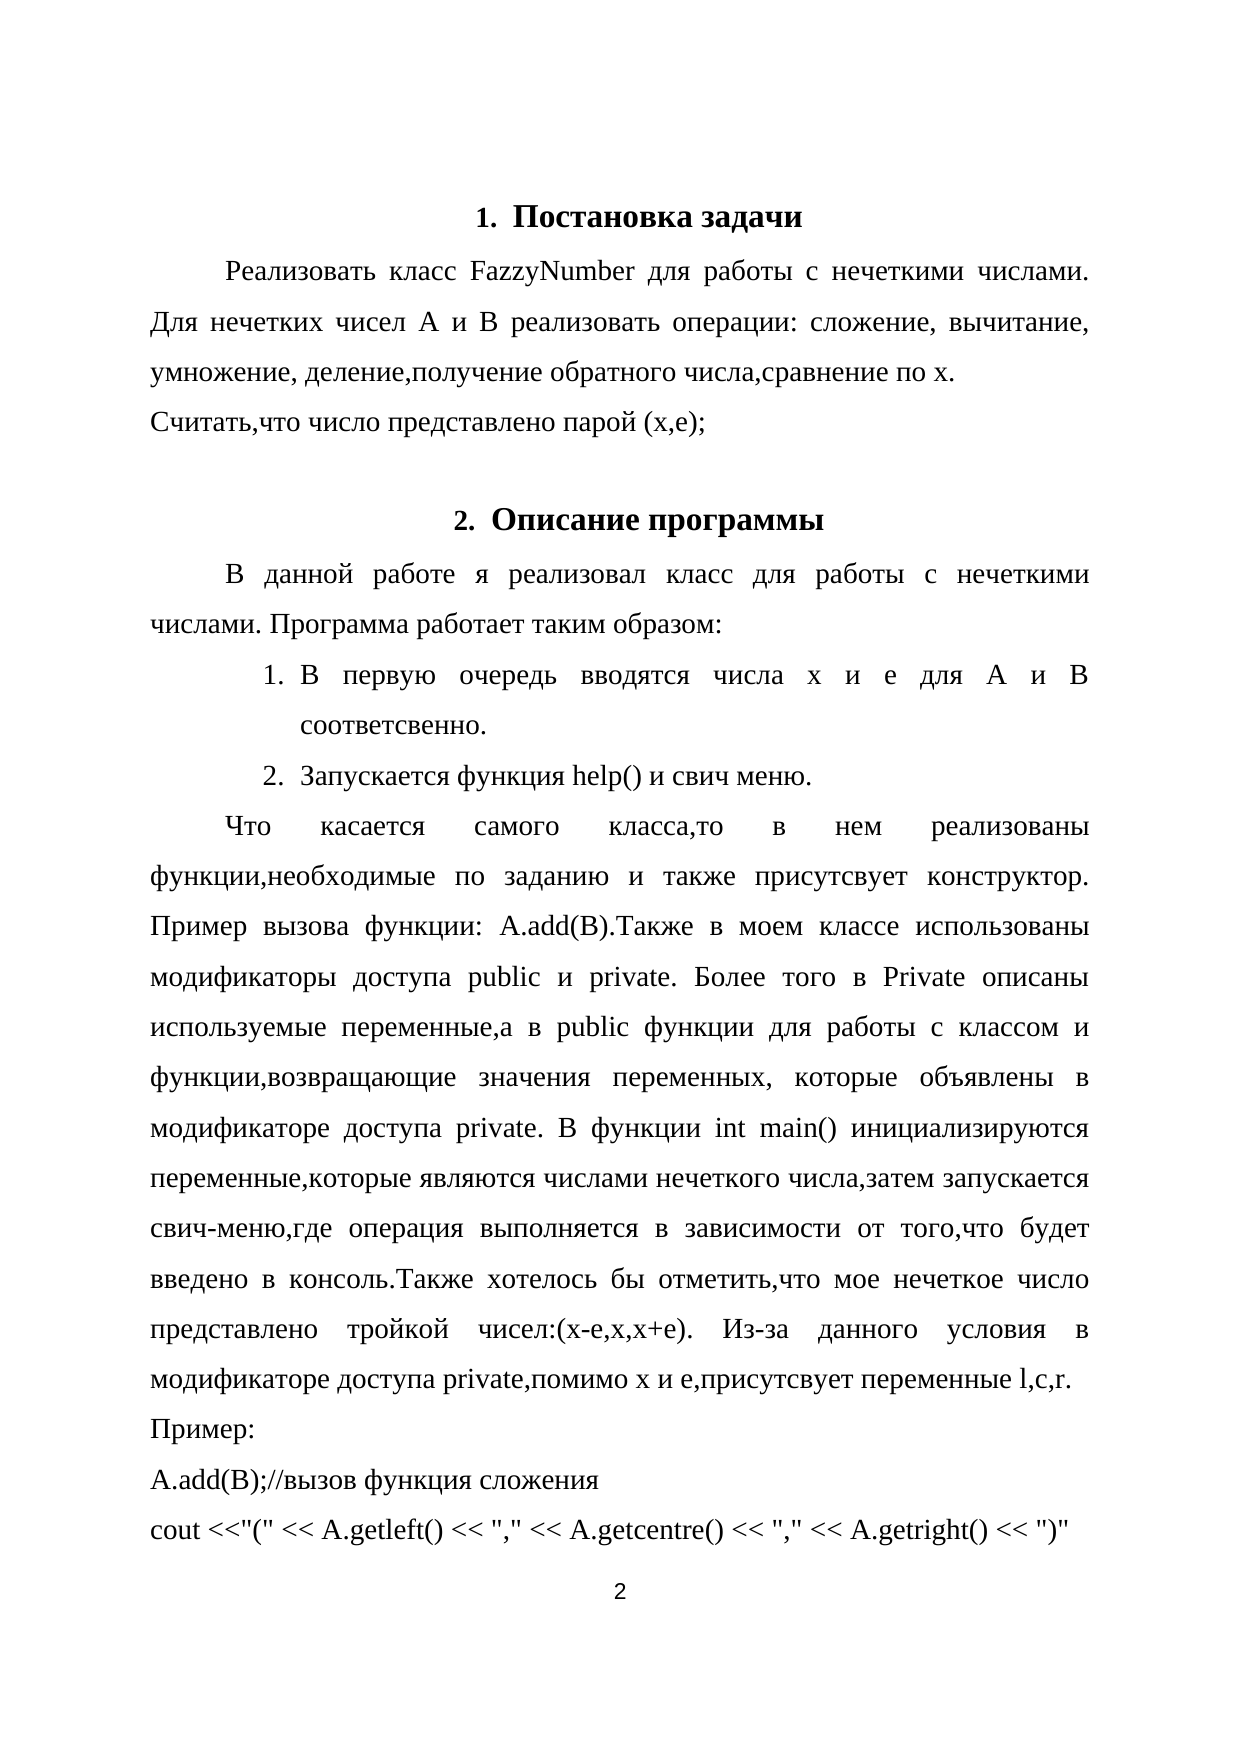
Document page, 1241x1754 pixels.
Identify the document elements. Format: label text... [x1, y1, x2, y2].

text Что касается самого класса,то в нем реализованы функции,необходимые по заданию и также присутсвует конструктор. Пример вызова функции: A.add(B).Также в моем классе использованы модификаторы доступа public и private. Более того в Private описаны используемые переменные,а в public функции для работы с классом и функции,возвращающие значения переменных, которые объявлены в модификаторе доступа private. В функции int main() инициализируются переменные,которые являются числами нечеткого числа,затем запускается свич-меню,где операция выполняется в зависимости от того,что будет введено в консоль.Также хотелось бы отметить,что мое нечеткое число представлено тройкой чисел:(x-e,x,x+e). Из-за данного условия в модификаторе доступа private,помимо x и e,присутсвует переменные l,c,r. [150, 808, 1090, 1395]
text Реализовать класс FazzyNumber для работы с нечеткими числами. Для нечетких чисел A и B реализовать операции: сложение, вычитание, умножение, деление,получение обратного числа,сравнение по x. [150, 253, 1090, 388]
text Пример: [150, 1412, 1090, 1445]
list Описание программы [187, 499, 1090, 537]
text Считать,что число представлено парой (x,e); [150, 404, 1090, 438]
list Запускается функция help() и свич меню. [262, 758, 1090, 791]
text A.add(B);//вызов функция сложения [150, 1462, 1090, 1496]
text cout <<"(" << A.getleft() << "," << A.getcentre() << "," << A.getright() << ")" [150, 1512, 1090, 1546]
text В данной работе я реализовал класс для работы с нечеткими числами. Программа работает таким образом: [150, 556, 1090, 640]
list Постановка задачи [187, 196, 1090, 234]
list В первую очередь вводятся числа x и e для A и B соответсвенно. [262, 657, 1090, 741]
